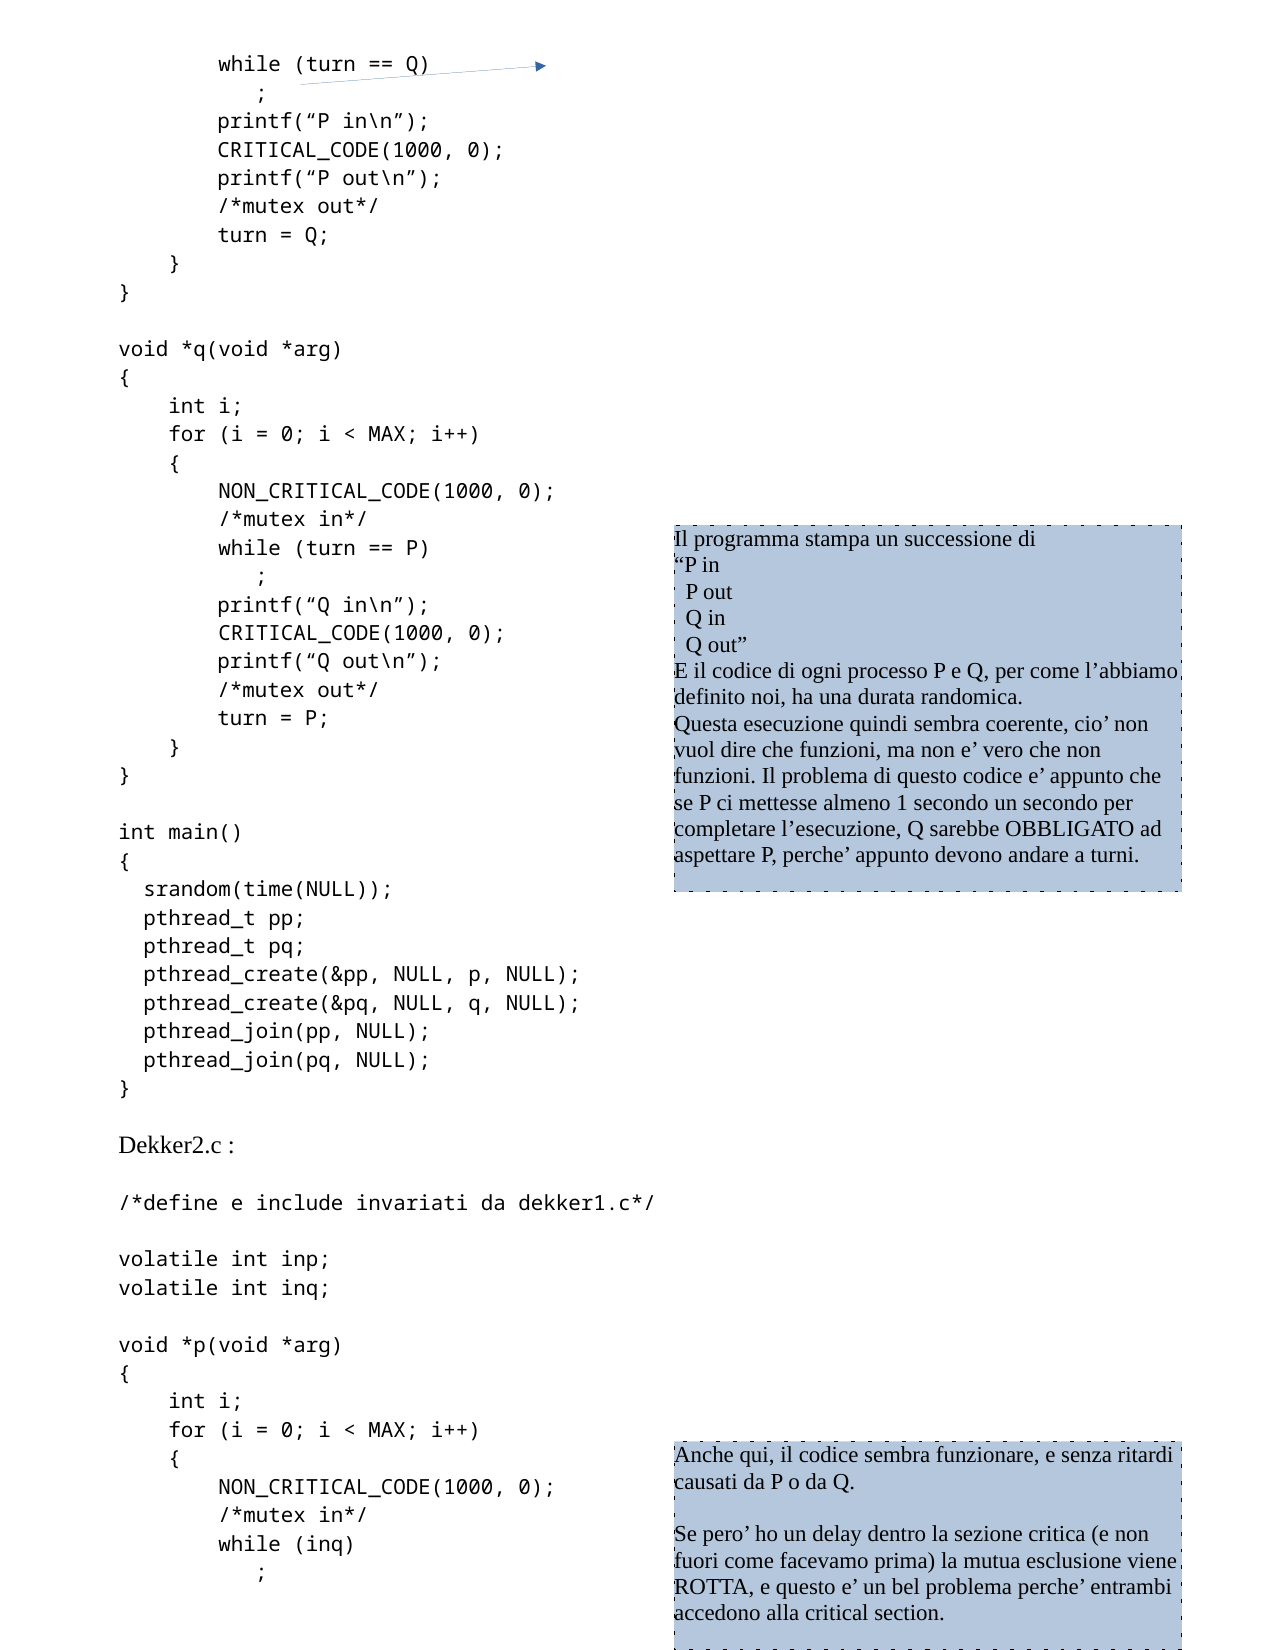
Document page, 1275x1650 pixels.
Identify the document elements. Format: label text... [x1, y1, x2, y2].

text printf(“P in\n”); [118, 106, 1157, 135]
text while (turn == Q) [118, 49, 1157, 78]
text volatile int inq; [118, 1273, 1157, 1301]
text printf(“P out\n”); [118, 163, 1157, 192]
text pthread_join(pp, NULL); [118, 1016, 1157, 1045]
text { [118, 1358, 1157, 1387]
text NON_CRITICAL_CODE(1000, 0); [118, 1472, 674, 1500]
text while (turn == P) [118, 533, 674, 561]
text pthread_t pp; [118, 903, 1157, 931]
text /*mutex out*/ [118, 675, 674, 703]
text void *p(void *arg) [118, 1330, 1157, 1358]
text } [118, 760, 674, 789]
text int i; [118, 1387, 1157, 1415]
text } [118, 732, 674, 760]
text for (i = 0; i < MAX; i++) [118, 1415, 1157, 1443]
text pthread_join(pq, NULL); [118, 1045, 1157, 1073]
text CRITICAL_CODE(1000, 0); [118, 618, 674, 647]
text pthread_t pq; [118, 931, 1157, 959]
text } [118, 1073, 1157, 1102]
text /*mutex in*/ [118, 504, 1157, 533]
text /*mutex in*/ [118, 1500, 674, 1529]
text turn = Q; [118, 220, 1157, 248]
text } [118, 248, 1157, 277]
text ; [118, 78, 1157, 106]
text } [118, 277, 1157, 305]
text pthread_create(&pp, NULL, p, NULL); [118, 959, 1157, 988]
text printf(“Q out\n”); [118, 647, 674, 675]
text volatile int inp; [118, 1244, 1157, 1273]
text int i; [118, 391, 1157, 419]
text /*define e include invariati da dekker1.c*/ [118, 1188, 1157, 1216]
text /*mutex out*/ [118, 192, 1157, 220]
text srandom(time(NULL)); [118, 874, 1157, 903]
text ; [118, 561, 674, 590]
text NON_CRITICAL_CODE(1000, 0); [118, 476, 1157, 504]
text Dekker2.c : [118, 1130, 1157, 1159]
text ; [118, 1557, 674, 1586]
text int main() [118, 817, 674, 846]
text { [118, 1443, 674, 1472]
text for (i = 0; i < MAX; i++) [118, 419, 1157, 448]
text printf(“Q in\n”); [118, 590, 674, 618]
text pthread_create(&pq, NULL, q, NULL); [118, 988, 1157, 1016]
text CRITICAL_CODE(1000, 0); [118, 135, 1157, 163]
text void *q(void *arg) [118, 334, 1157, 362]
text { [118, 362, 1157, 391]
text { [118, 846, 674, 874]
text { [118, 448, 1157, 476]
text while (inq) [118, 1529, 674, 1557]
text turn = P; [118, 703, 674, 732]
